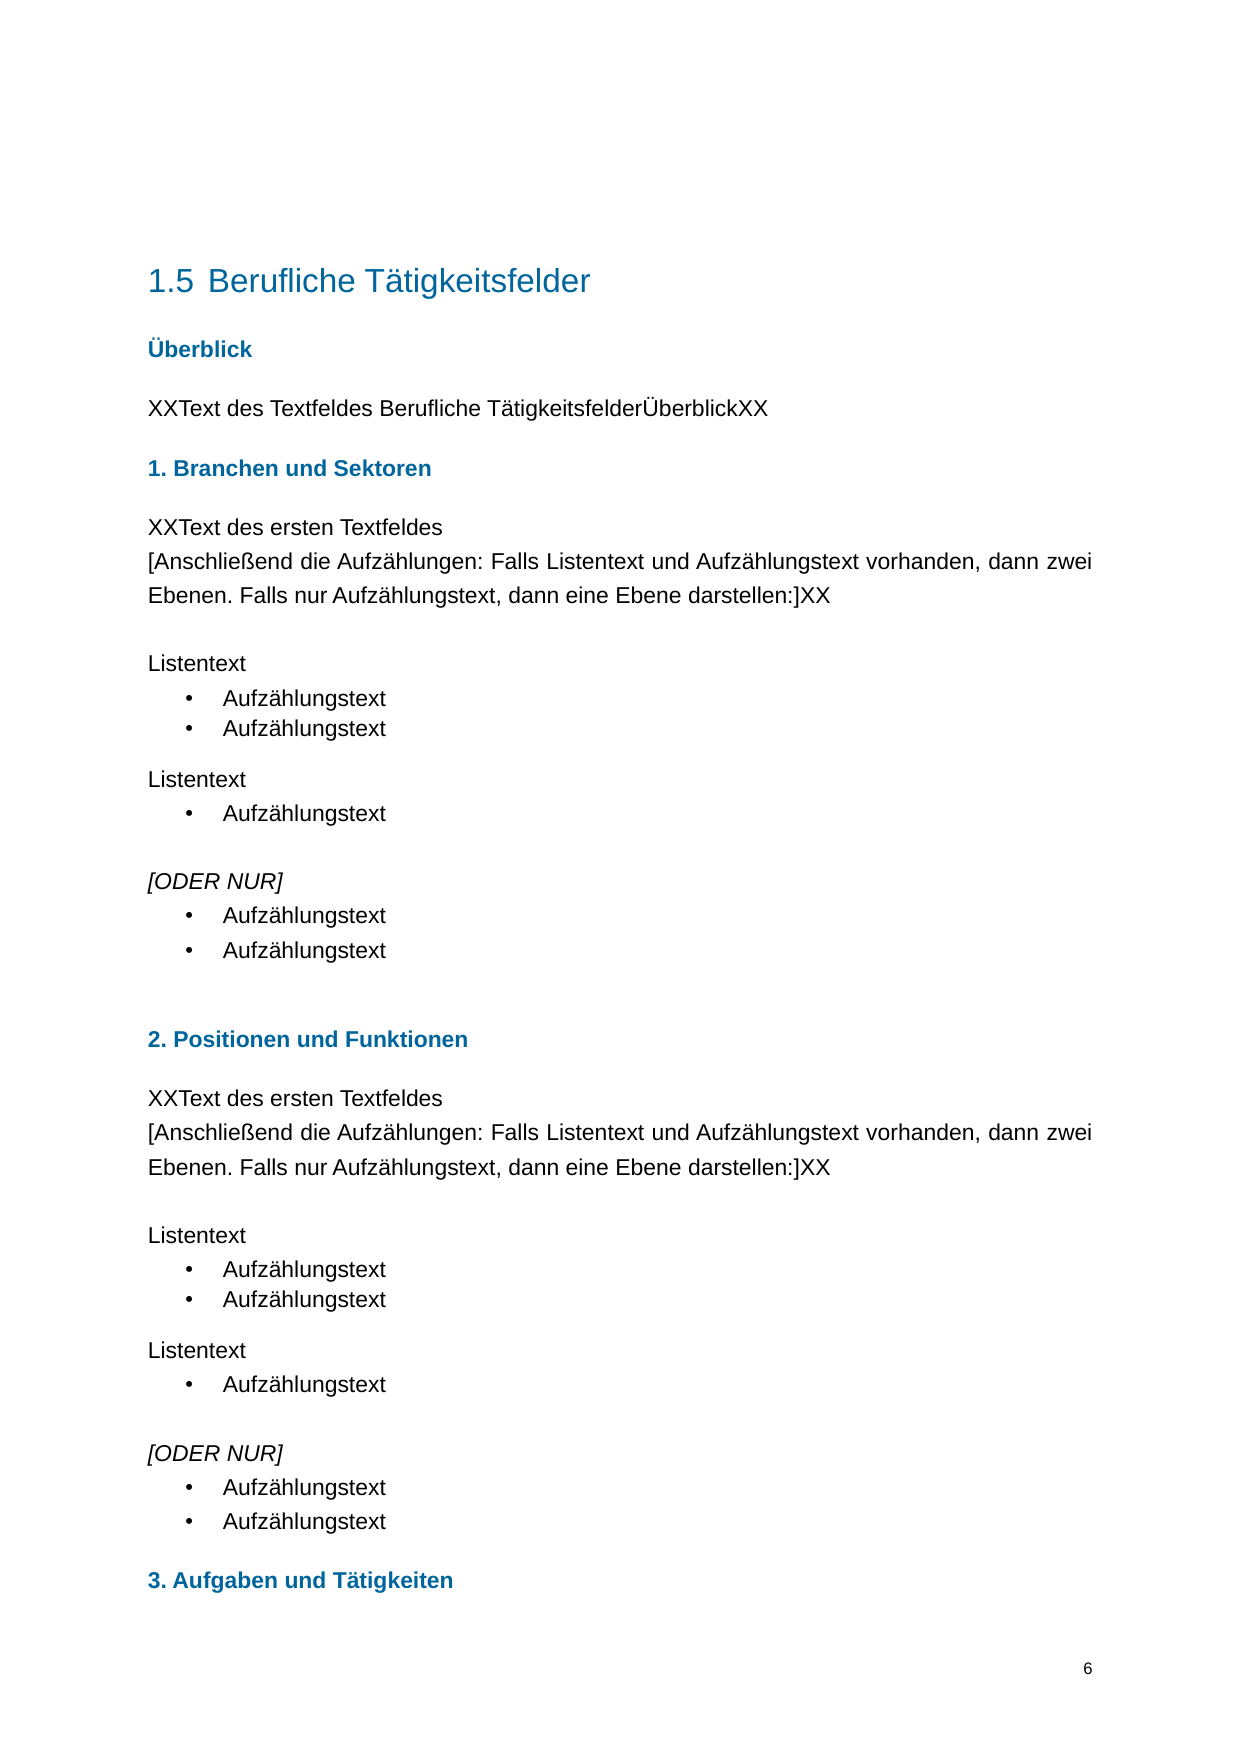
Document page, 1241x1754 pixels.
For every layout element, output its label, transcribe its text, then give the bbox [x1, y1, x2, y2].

list Aufzählungstext [185, 1286, 1092, 1312]
list Aufzählungstext [185, 1508, 1092, 1534]
list Aufzählungstext [185, 800, 1092, 826]
text 1. Branchen und Sektoren [148, 454, 1092, 481]
text 3. Aufgaben und Tätigkeiten [148, 1567, 1092, 1593]
text [Anschließend die Aufzählungen: Falls Listentext und Aufzählungstext vorhanden, dann zwei Ebenen. Falls nur Aufzählungstext, dann eine Ebene darstellen:]XX [148, 548, 1092, 608]
list Aufzählungstext [185, 1474, 1092, 1500]
subtitle Berufliche Tätigkeitsfelder [148, 261, 1092, 300]
list Aufzählungstext [185, 715, 1092, 741]
text Listentext [148, 1222, 1092, 1248]
text Listentext [148, 650, 1092, 677]
list Aufzählungstext [185, 1256, 1092, 1282]
text [Anschließend die Aufzählungen: Falls Listentext und Aufzählungstext vorhanden, dann zwei Ebenen. Falls nur Aufzählungstext, dann eine Ebene darstellen:]XX [148, 1119, 1092, 1180]
text [ODER NUR] [148, 1440, 1092, 1466]
text Listentext [148, 1337, 1092, 1363]
list Aufzählungstext [185, 902, 1092, 929]
text Listentext [148, 766, 1092, 792]
list Aufzählungstext [185, 1371, 1092, 1398]
text [ODER NUR] [148, 868, 1092, 894]
text XXText des ersten Textfeldes [148, 514, 1092, 540]
text XXText des Textfeldes Berufliche TätigkeitsfelderÜberblickXX [148, 395, 1092, 422]
list Aufzählungstext [185, 937, 1092, 963]
text Überblick [148, 336, 1092, 362]
text 2. Positionen und Funktionen [148, 1026, 1092, 1052]
text XXText des ersten Textfeldes [148, 1085, 1092, 1111]
list Aufzählungstext [185, 684, 1092, 711]
